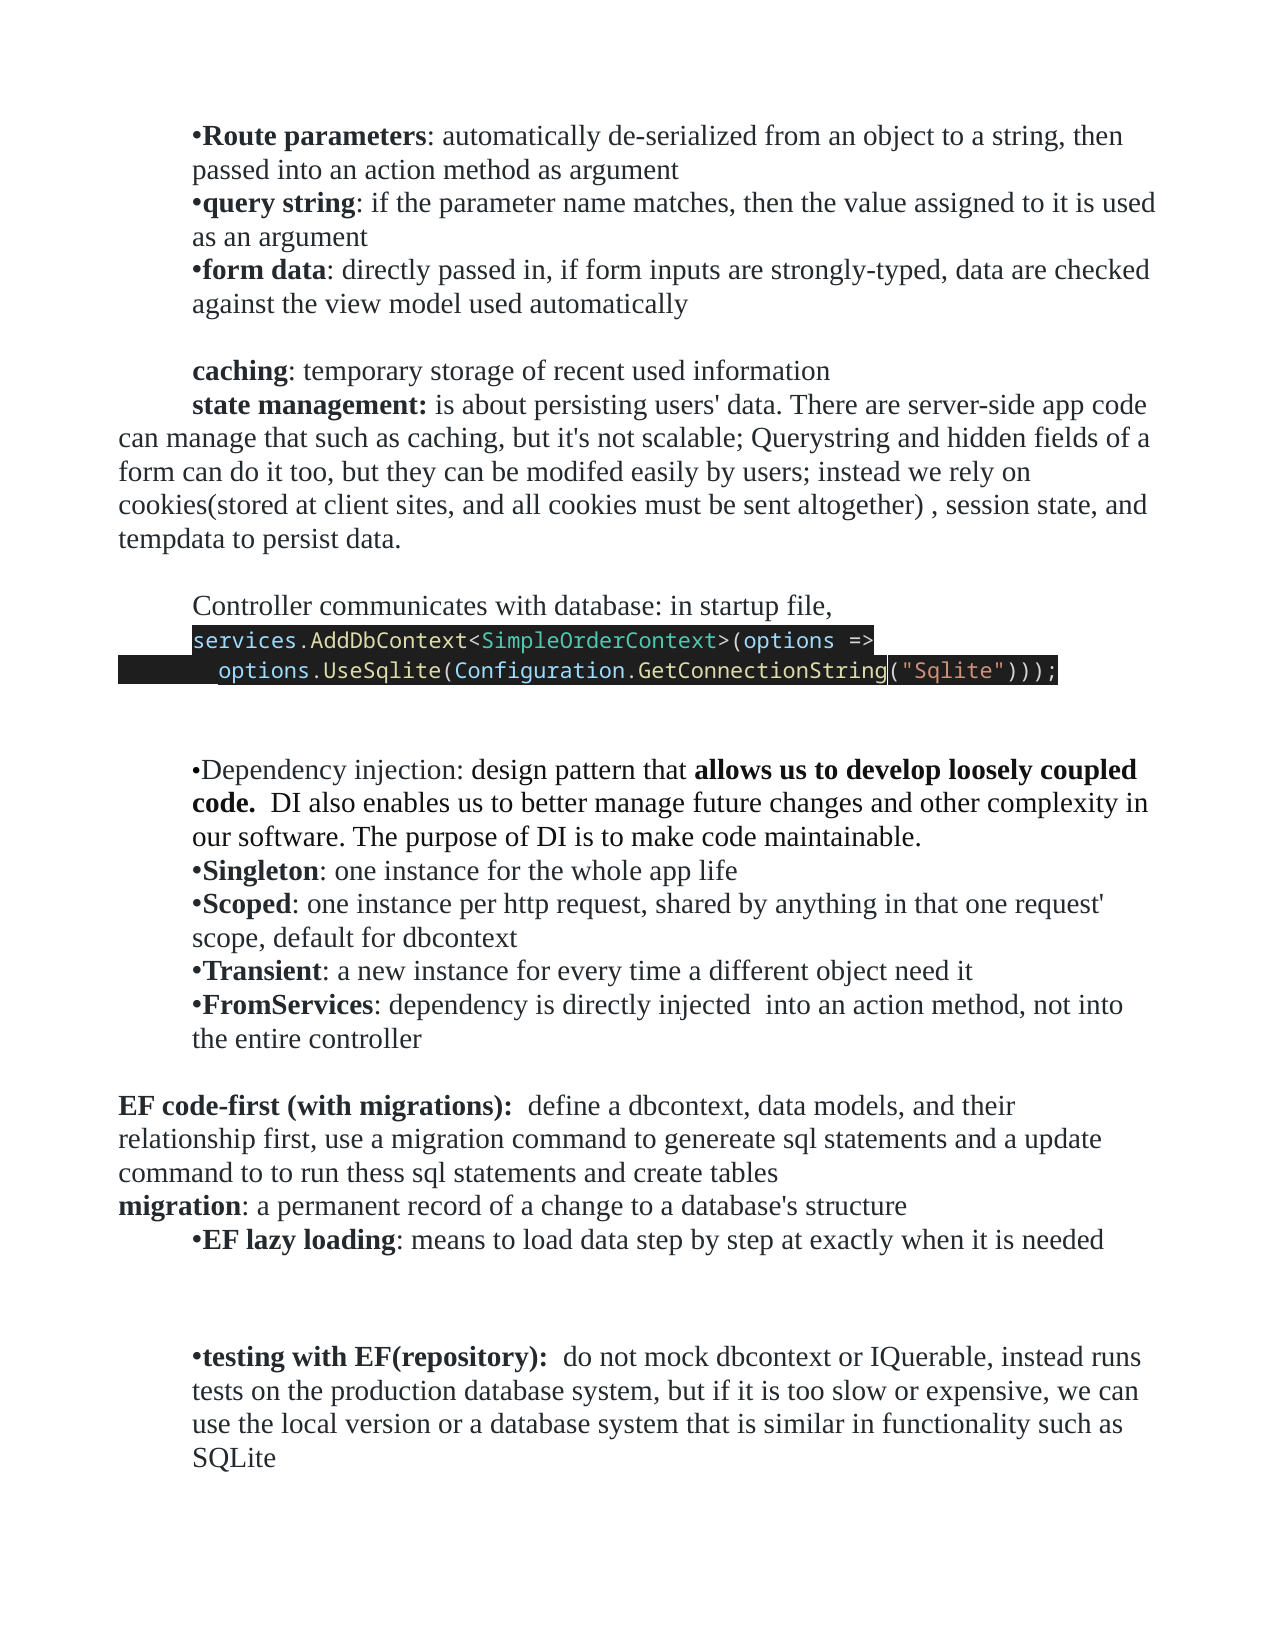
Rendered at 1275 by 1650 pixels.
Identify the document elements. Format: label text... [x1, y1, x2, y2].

text Controller communicates with database: in startup file, services.AddDbContext<SimpleOrderContext>(options => [118, 588, 1157, 655]
text EF code-first (with migrations): define a dbcontext, data models, and their relationship first, use a migration command to genereate sql statements and a update command to to run thess sql statements and create tables [118, 1088, 1157, 1188]
text caching: temporary storage of recent used information [118, 353, 1157, 387]
list FromServices: dependency is directly injected into an action method, not into the entire controller [118, 987, 1157, 1054]
list Dependency injection: design pattern that allows us to develop loosely coupled code. DI also enables us to better manage future changes and other complexity in our software. The purpose of DI is to make code maintainable. [118, 752, 1157, 853]
list query string: if the parameter name matches, then the value assigned to it is used as an argument [118, 185, 1157, 252]
text state management: is about persisting users' data. There are server-side app code can manage that such as caching, but it's not scalable; Querystring and hidden fields of a form can do it too, but they can be modifed easily by users; instead we rely on cookies(stored at client sites, and all cookies must be sent altogether) , session state, and tempdata to persist data. [118, 387, 1157, 554]
text migration: a permanent record of a change to a database's structure [118, 1188, 1157, 1222]
list EF lazy loading: means to load data step by step at exactly when it is needed [118, 1222, 1157, 1256]
text options.UseSqlite(Configuration.GetConnectionString("Sqlite"))); [118, 655, 1157, 685]
list form data: directly passed in, if form inputs are strongly-typed, data are checked against the view model used automatically [118, 252, 1157, 320]
list testing with EF(repository): do not mock dbcontext or IQuerable, instead runs tests on the production database system, but if it is too slow or expensive, we can use the local version or a database system that is similar in functionality such as SQLite [118, 1339, 1157, 1473]
list Transient: a new instance for every time a different object need it [118, 953, 1157, 987]
list Scoped: one instance per http request, shared by anything in that one request' scope, default for dbcontext [118, 886, 1157, 953]
list Route parameters: automatically de-serialized from an object to a string, then passed into an action method as argument [118, 118, 1157, 185]
list Singleton: one instance for the whole app life [118, 853, 1157, 886]
